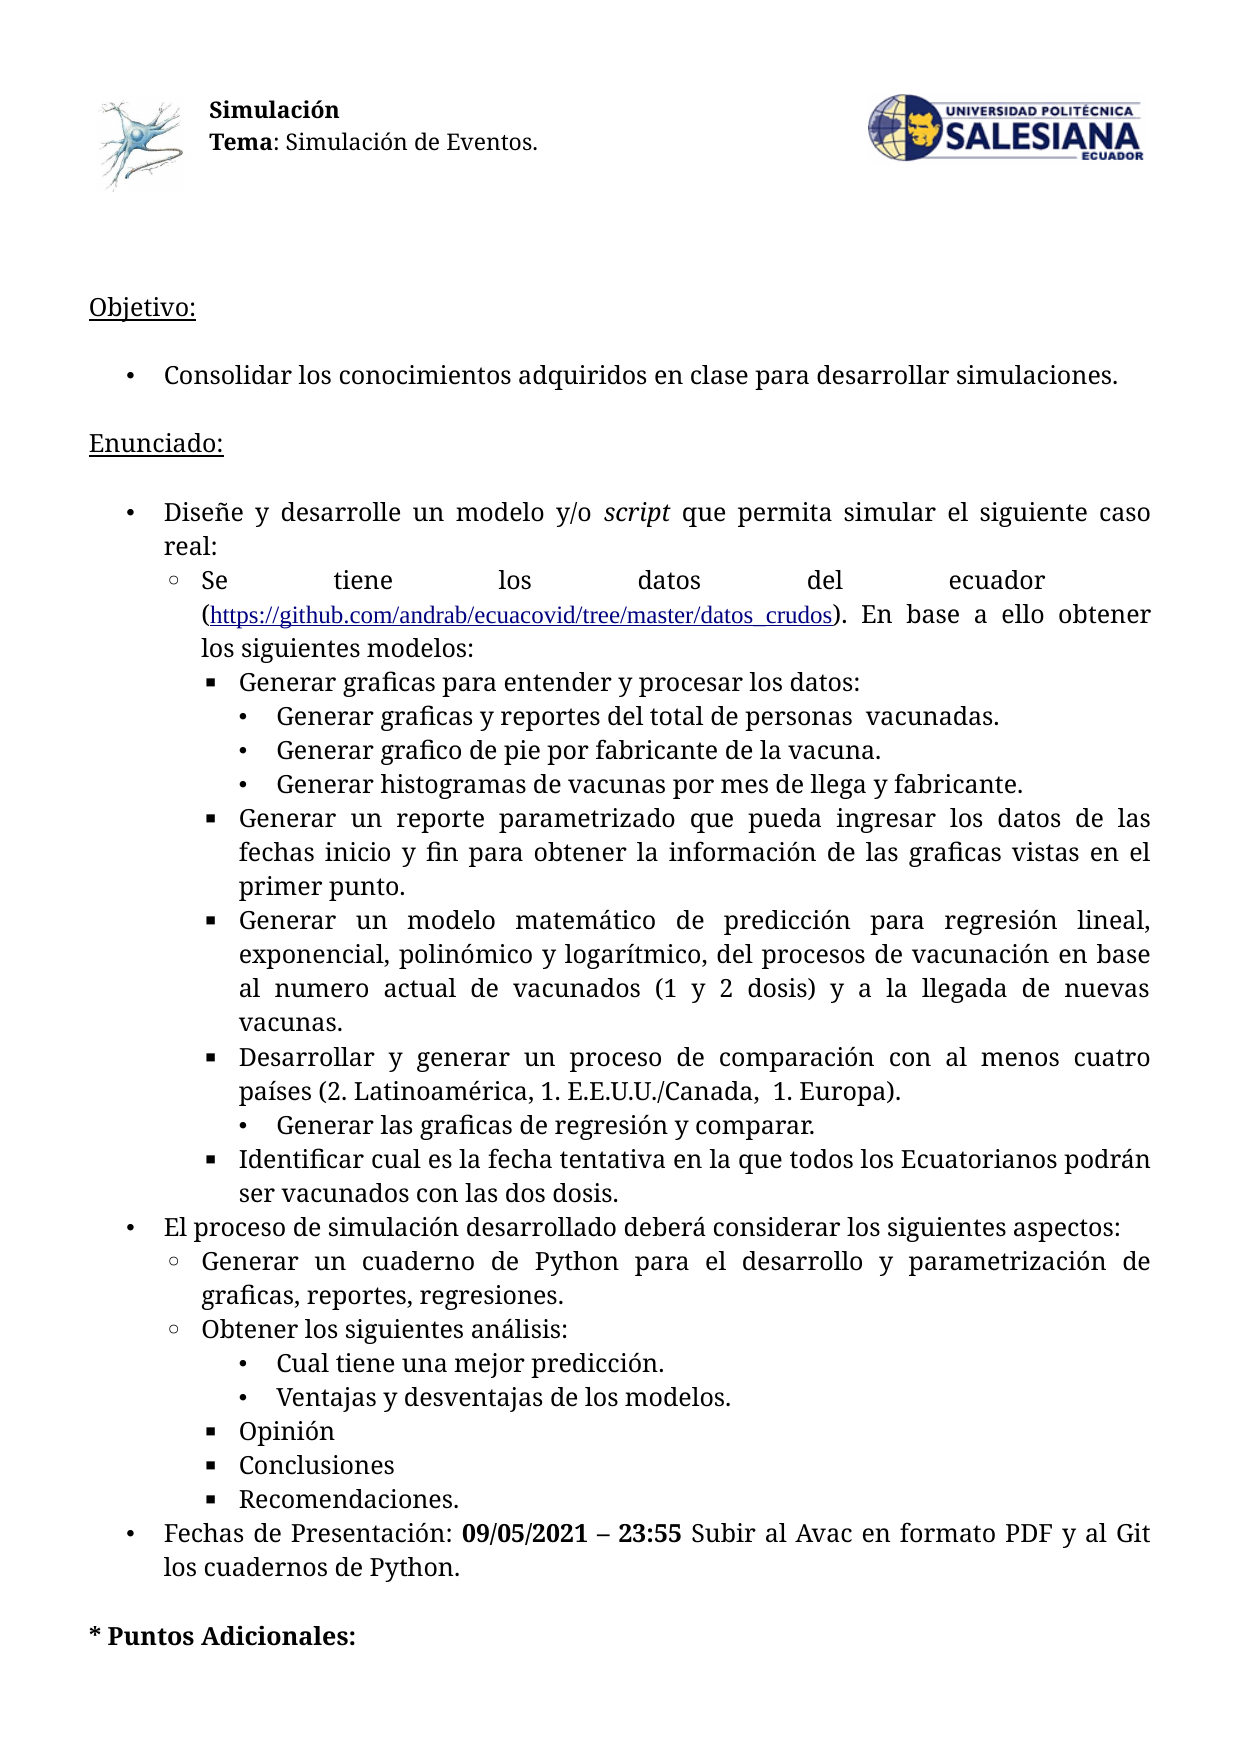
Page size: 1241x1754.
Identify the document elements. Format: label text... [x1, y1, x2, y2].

list Generar las graficas de regresión y comparar. [238, 1107, 1152, 1141]
list Diseñe y desarrolle un modelo y/o script que permita simular el siguiente caso real: [126, 494, 1152, 562]
list Desarrollar y generar un proceso de comparación con al menos cuatro países (2. Latinoamérica, 1. E.E.U.U./Canada, 1. Europa). [201, 1039, 1152, 1107]
list Generar graficas y reportes del total de personas vacunadas. [238, 698, 1152, 733]
list Fechas de Presentación: 09/05/2021 – 23:55 Subir al Avac en formato PDF y al Git los cuadernos de Python. [126, 1516, 1152, 1584]
list Generar grafico de pie por fabricante de la vacuna. [238, 733, 1152, 767]
list Ventajas y desventajas de los modelos. [238, 1380, 1152, 1414]
list Consolidar los conocimientos adquiridos en clase para desarrollar simulaciones. [126, 358, 1152, 392]
list Generar un cuaderno de Python para el desarrollo y parametrización de graficas, reportes, regresiones. [163, 1243, 1152, 1312]
list Generar un reporte parametrizado que pueda ingresar los datos de las fechas inicio y fin para obtener la información de las graficas vistas en el primer punto. [201, 801, 1152, 903]
list Generar un modelo matemático de predicción para regresión lineal, exponencial, polinómico y logarítmico, del procesos de vacunación en base al numero actual de vacunados (1 y 2 dosis) y a la llegada de nuevas vacunas. [201, 903, 1152, 1039]
text Enunciado: [88, 426, 1152, 460]
list Se tiene los datos del ecuador (https://github.com/andrab/ecuacovid/tree/master/datos_crudos). En base a ello obtener los siguientes modelos: [163, 562, 1152, 664]
list Identificar cual es la fecha tentativa en la que todos los Ecuatorianos podrán ser vacunados con las dos dosis. [201, 1141, 1152, 1209]
list El proceso de simulación desarrollado deberá considerar los siguientes aspectos: [126, 1209, 1152, 1243]
list Recomendaciones. [201, 1482, 1152, 1516]
list Obtener los siguientes análisis: [163, 1312, 1152, 1346]
list Opinión [201, 1414, 1152, 1448]
picture [94, 94, 192, 192]
text * Puntos Adicionales: [88, 1618, 1152, 1652]
list Conclusiones [201, 1448, 1152, 1482]
list Cual tiene una mejor predicción. [238, 1346, 1152, 1380]
list Generar histogramas de vacunas por mes de llega y fabricante. [238, 767, 1152, 801]
text Objetivo: [88, 290, 1152, 324]
picture [868, 94, 1147, 167]
list Generar graficas para entender y procesar los datos: [201, 664, 1152, 698]
